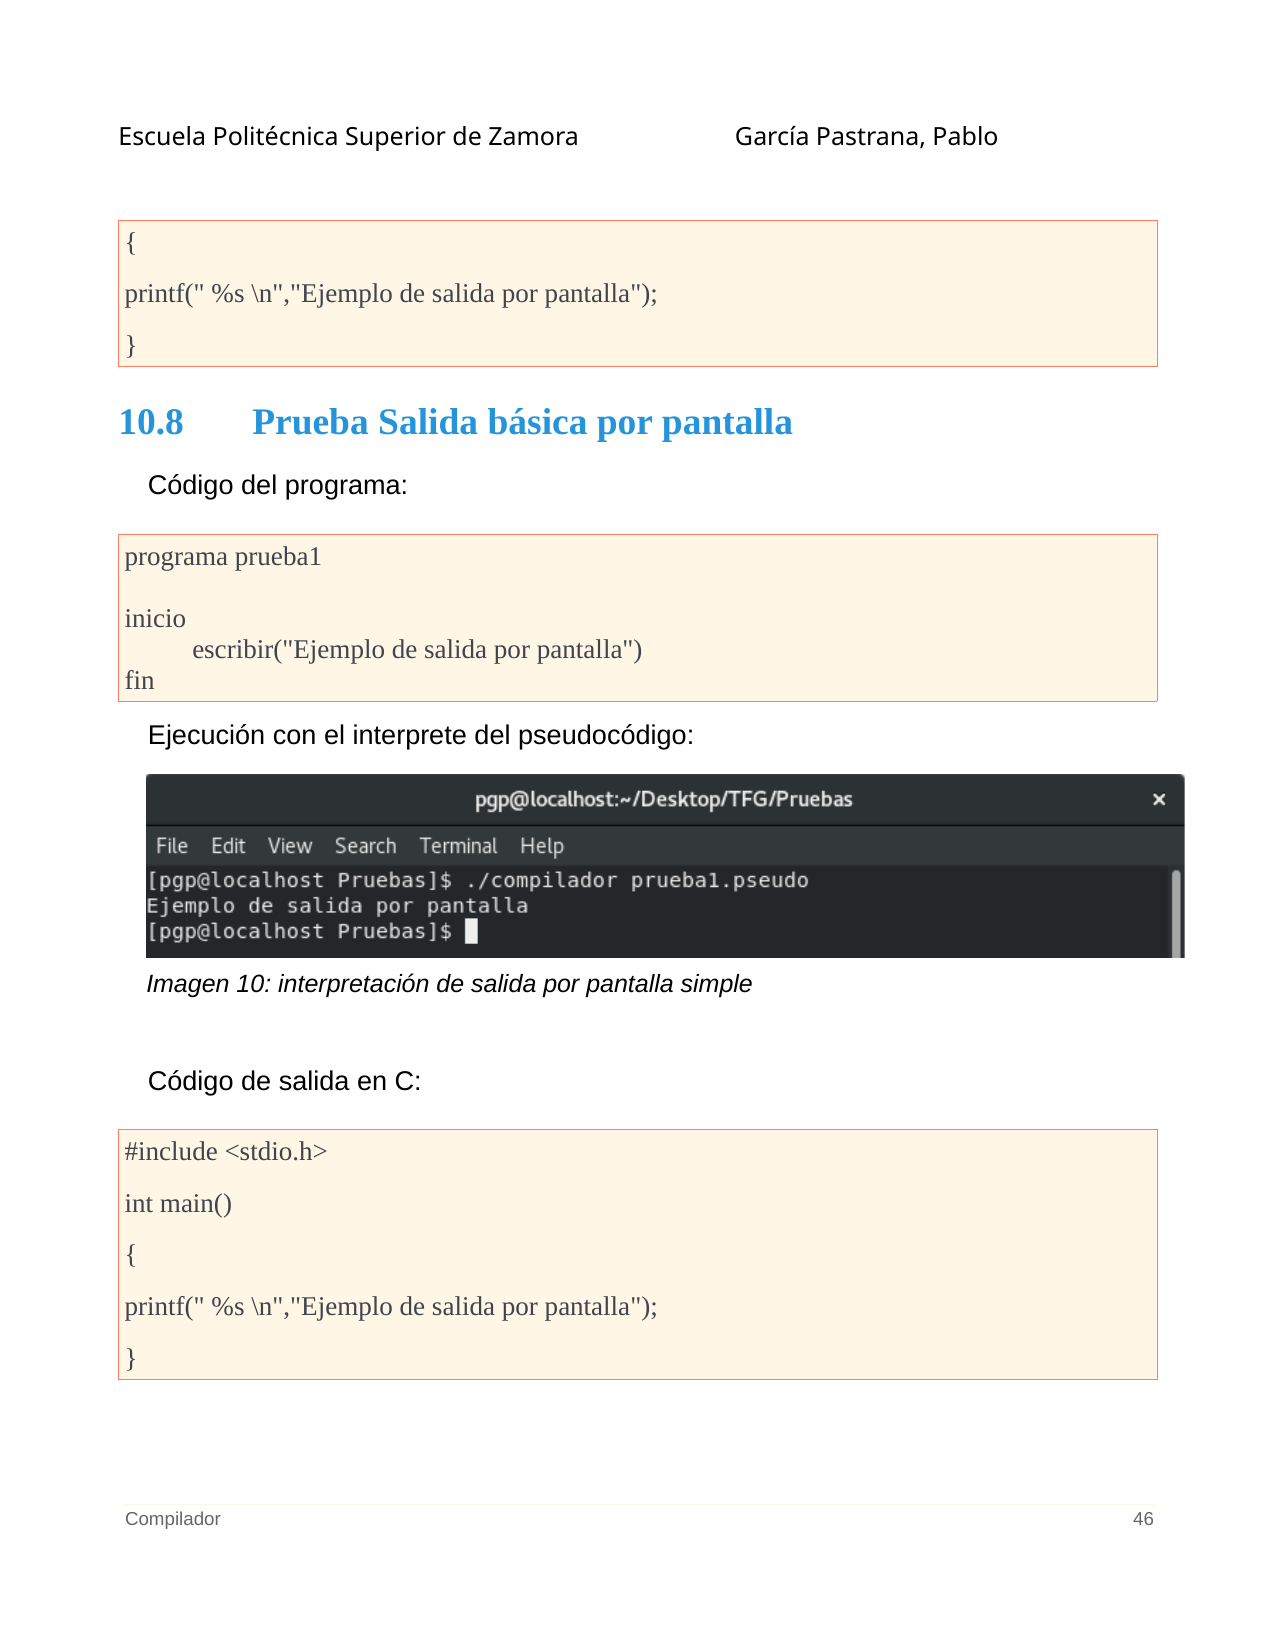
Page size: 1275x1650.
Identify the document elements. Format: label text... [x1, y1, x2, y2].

text printf(" %s \n","Ejemplo de salida por pantalla"); [119, 1284, 1157, 1322]
text Código del programa: [118, 469, 1157, 501]
text Código de salida en C: [118, 1065, 1157, 1096]
picture [146, 774, 1185, 958]
text Ejecución con el interprete del pseudocódigo: [118, 719, 1157, 750]
text } [119, 323, 1157, 366]
text } [119, 1336, 1157, 1379]
text int main() [119, 1181, 1157, 1218]
text #include <stdio.h> [119, 1130, 1157, 1166]
text { [119, 1232, 1157, 1270]
text Imagen 10: interpretación de salida por pantalla simple [146, 958, 1185, 997]
text printf(" %s \n","Ejemplo de salida por pantalla"); [119, 271, 1157, 309]
subtitle Prueba Salida básica por pantalla [118, 399, 1157, 442]
text { [119, 221, 1157, 257]
text programa prueba1 inicio escribir("Ejemplo de salida por pantalla") fin [119, 535, 1157, 701]
